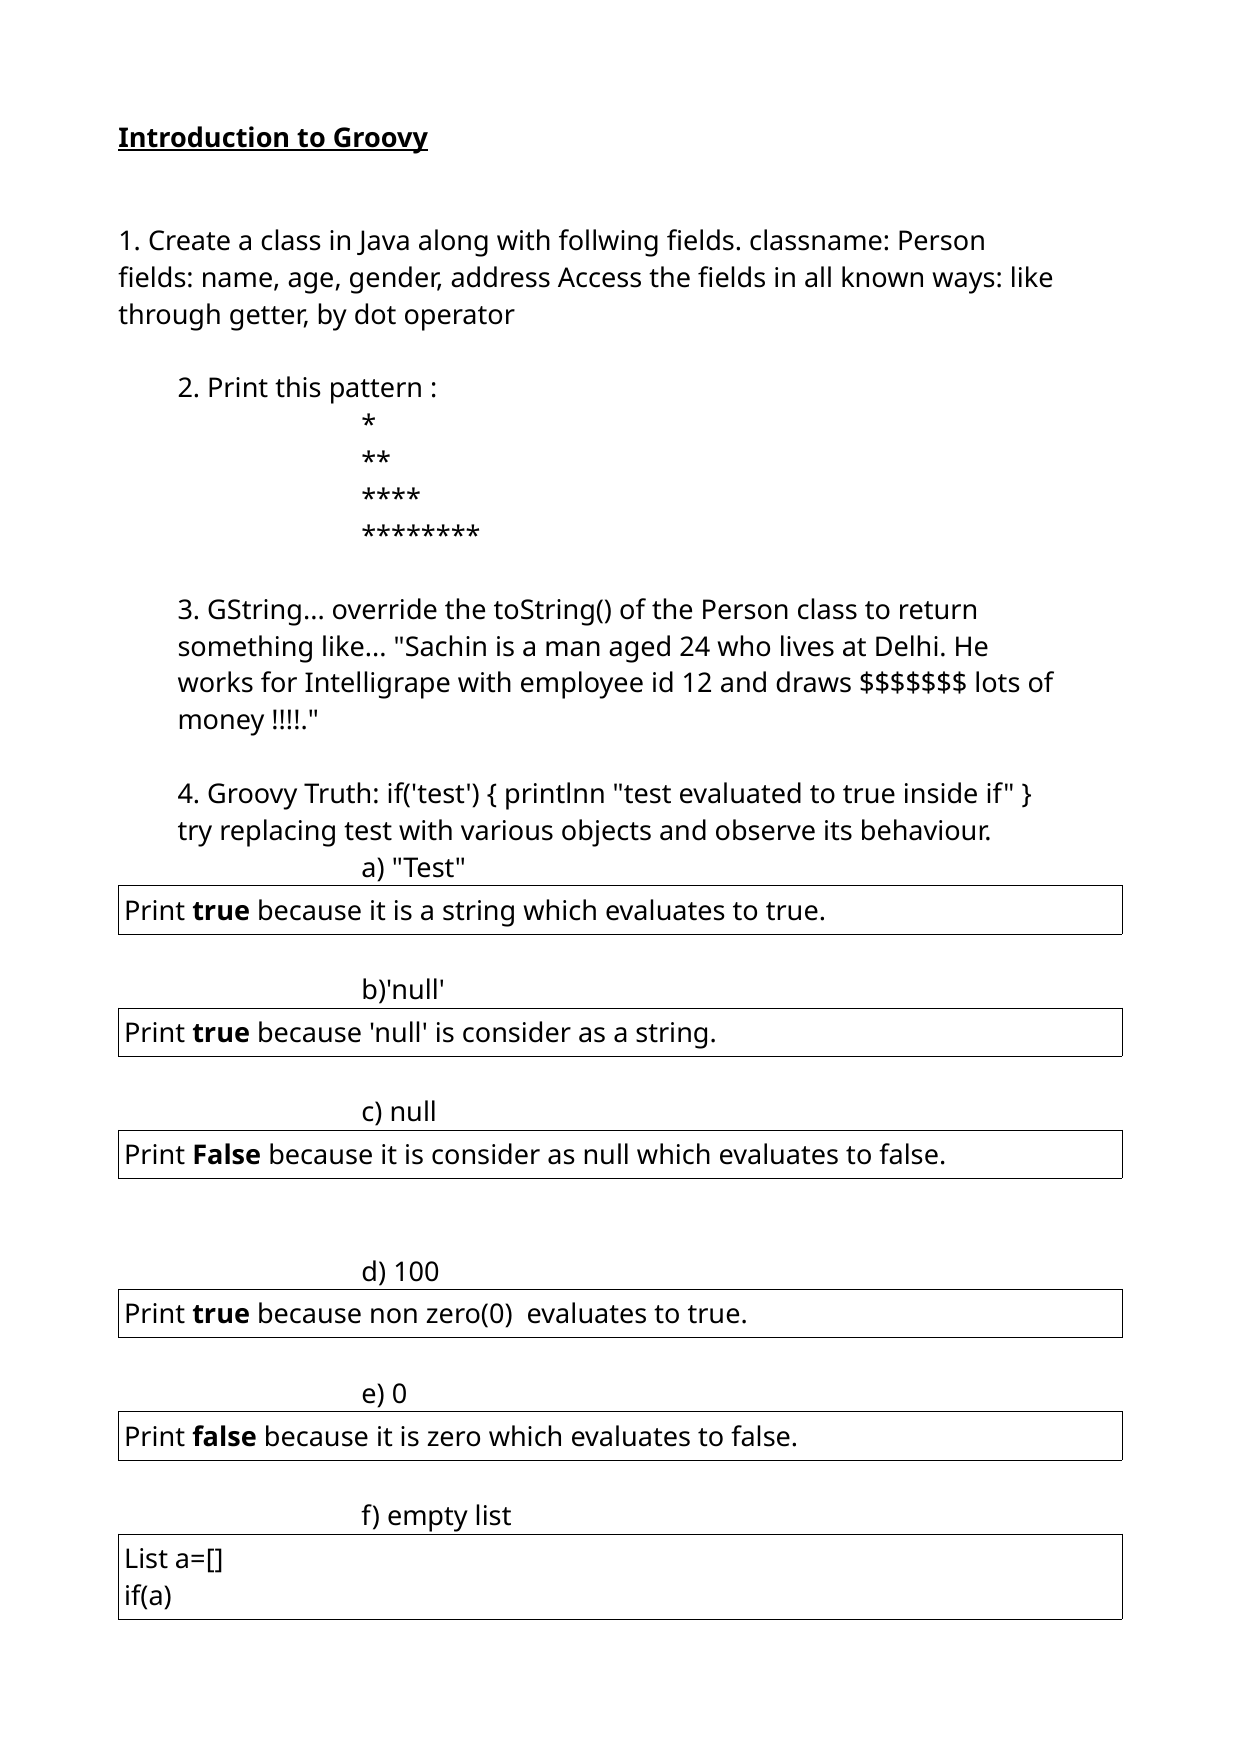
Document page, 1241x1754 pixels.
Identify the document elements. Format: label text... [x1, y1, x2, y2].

text Introduction to Groovy [118, 118, 1122, 155]
table_header Print false because it is zero which evaluates to false. [119, 1412, 1122, 1459]
text 3. GString... override the toString() of the Person class to return something like... "Sachin is a man aged 24 who lives at Delhi. He works for Intelligrape with employee id 12 and draws $$$$$$$ lots of money !!!!." [177, 590, 1063, 738]
table_header Print False because it is consider as null which evaluates to false. [119, 1131, 1122, 1178]
table_header Print true because it is a string which evaluates to true. [119, 886, 1122, 933]
text f) empty list [361, 1497, 1004, 1533]
text 4. Groovy Truth: if('test') { printlnn "test evaluated to true inside if" } [177, 774, 1063, 811]
text 1. Create a class in Java along with follwing fields. classname: Person fields: name, age, gender, address Access the fields in all known ways: like through getter, by dot operator [118, 221, 1063, 332]
text c) null [361, 1093, 1004, 1130]
text ******** [361, 516, 1004, 553]
text * [361, 406, 1004, 443]
table_header Print true because non zero(0) evaluates to true. [119, 1290, 1122, 1337]
text **** [361, 479, 1004, 516]
table_header List a=[] if(a) [119, 1535, 1122, 1619]
text b)'null' [361, 971, 1004, 1007]
text 2. Print this pattern : [177, 369, 1063, 406]
text d) 100 [361, 1252, 1004, 1289]
table_header Print true because 'null' is consider as a string. [119, 1009, 1122, 1056]
text a) "Test" [361, 848, 1004, 885]
text e) 0 [361, 1374, 1004, 1411]
text try replacing test with various objects and observe its behaviour. [177, 811, 1063, 848]
text ** [361, 443, 1004, 479]
